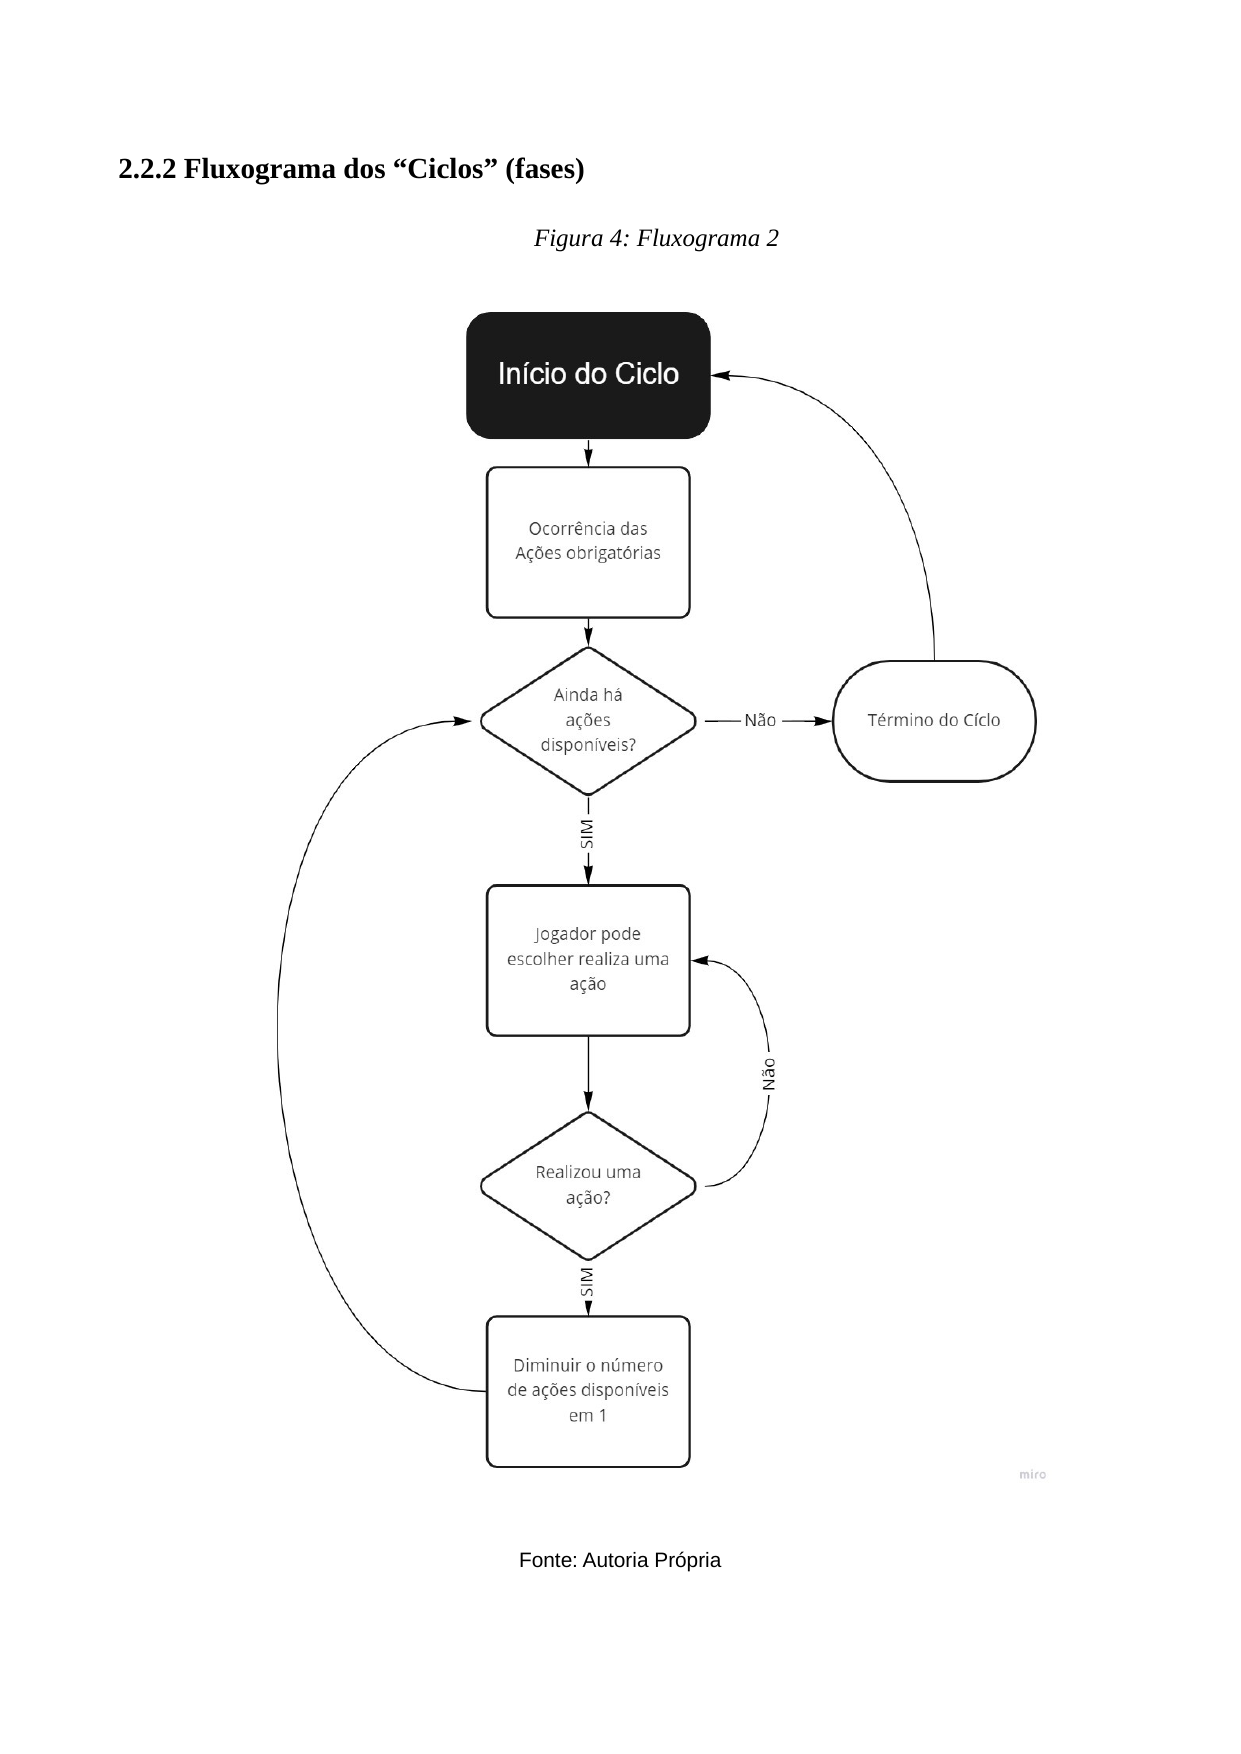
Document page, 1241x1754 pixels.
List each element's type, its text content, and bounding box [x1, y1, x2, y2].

picture [248, 264, 1064, 1498]
subtitle 2.2.2 Fluxograma dos “Ciclos” (fases) [118, 118, 1122, 185]
text Figura 4: Fluxograma 2 [228, 223, 1087, 251]
text Fonte: Autoria Própria [118, 1548, 1122, 1605]
